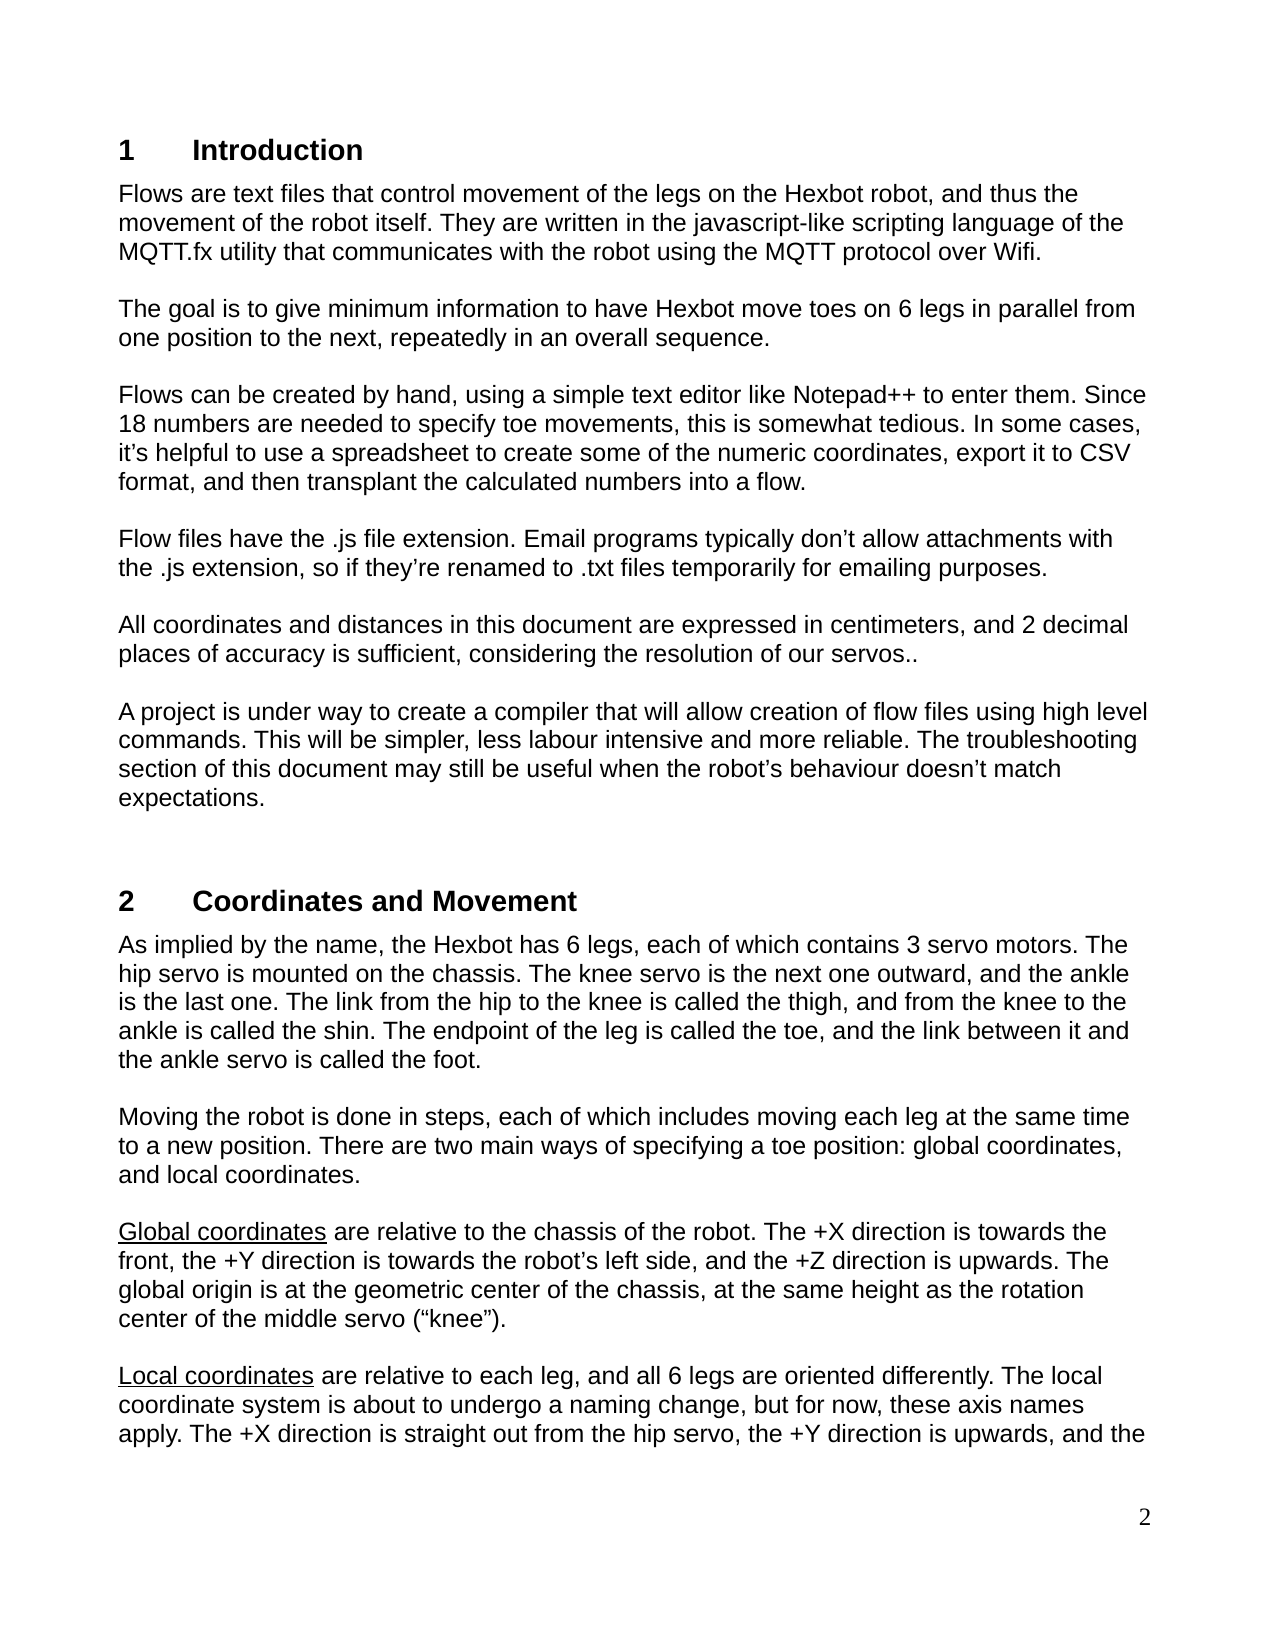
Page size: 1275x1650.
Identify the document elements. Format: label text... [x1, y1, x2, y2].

subtitle Introduction [118, 133, 1151, 166]
text Flows can be created by hand, using a simple text editor like Notepad++ to enter them. Since 18 numbers are needed to specify toe movements, this is somewhat tedious. In some cases, it’s helpful to use a spreadsheet to create some of the numeric coordinates, export it to CSV format, and then transplant the calculated numbers into a flow. [118, 380, 1151, 495]
text Flow files have the .js file extension. Email programs typically don’t allow attachments with the .js extension, so if they’re renamed to .txt files temporarily for emailing purposes. [118, 524, 1151, 581]
text Moving the robot is done in steps, each of which includes moving each leg at the same time to a new position. There are two main ways of specifying a toe position: global coordinates, and local coordinates. [118, 1102, 1151, 1188]
text All coordinates and distances in this document are expressed in centimeters, and 2 decimal places of accuracy is sufficient, considering the resolution of our servos.. [118, 610, 1151, 668]
text Flows are text files that control movement of the legs on the Hexbot robot, and thus the movement of the robot itself. They are written in the javascript-like scripting language of the MQTT.fx utility that communicates with the robot using the MQTT protocol over Wifi. [118, 179, 1151, 265]
text The goal is to give minimum information to have Hexbot move toes on 6 legs in parallel from one position to the next, repeatedly in an overall sequence. [118, 294, 1151, 351]
text As implied by the name, the Hexbot has 6 legs, each of which contains 3 servo motors. The hip servo is mounted on the chassis. The knee servo is the next one outward, and the ankle is the last one. The link from the hip to the knee is called the thigh, and from the knee to the ankle is called the shin. The endpoint of the leg is called the toe, and the link between it and the ankle servo is called the foot. [118, 930, 1151, 1073]
text Global coordinates are relative to the chassis of the robot. The +X direction is towards the front, the +Y direction is towards the robot’s left side, and the +Z direction is upwards. The global origin is at the geometric center of the chassis, at the same height as the rotation center of the middle servo (“knee”). [118, 1217, 1151, 1332]
text A project is under way to create a compiler that will allow creation of flow files using high level commands. This will be simpler, less labour intensive and more reliable. The troubleshooting section of this document may still be useful when the robot’s behaviour doesn’t match expectations. [118, 696, 1151, 811]
subtitle Coordinates and Movement [118, 883, 1151, 917]
text Local coordinates are relative to each leg, and all 6 legs are oriented differently. The local coordinate system is about to undergo a naming change, but for now, these axis names apply. The +X direction is straight out from the hip servo, the +Y direction is upwards, and the [118, 1361, 1151, 1447]
